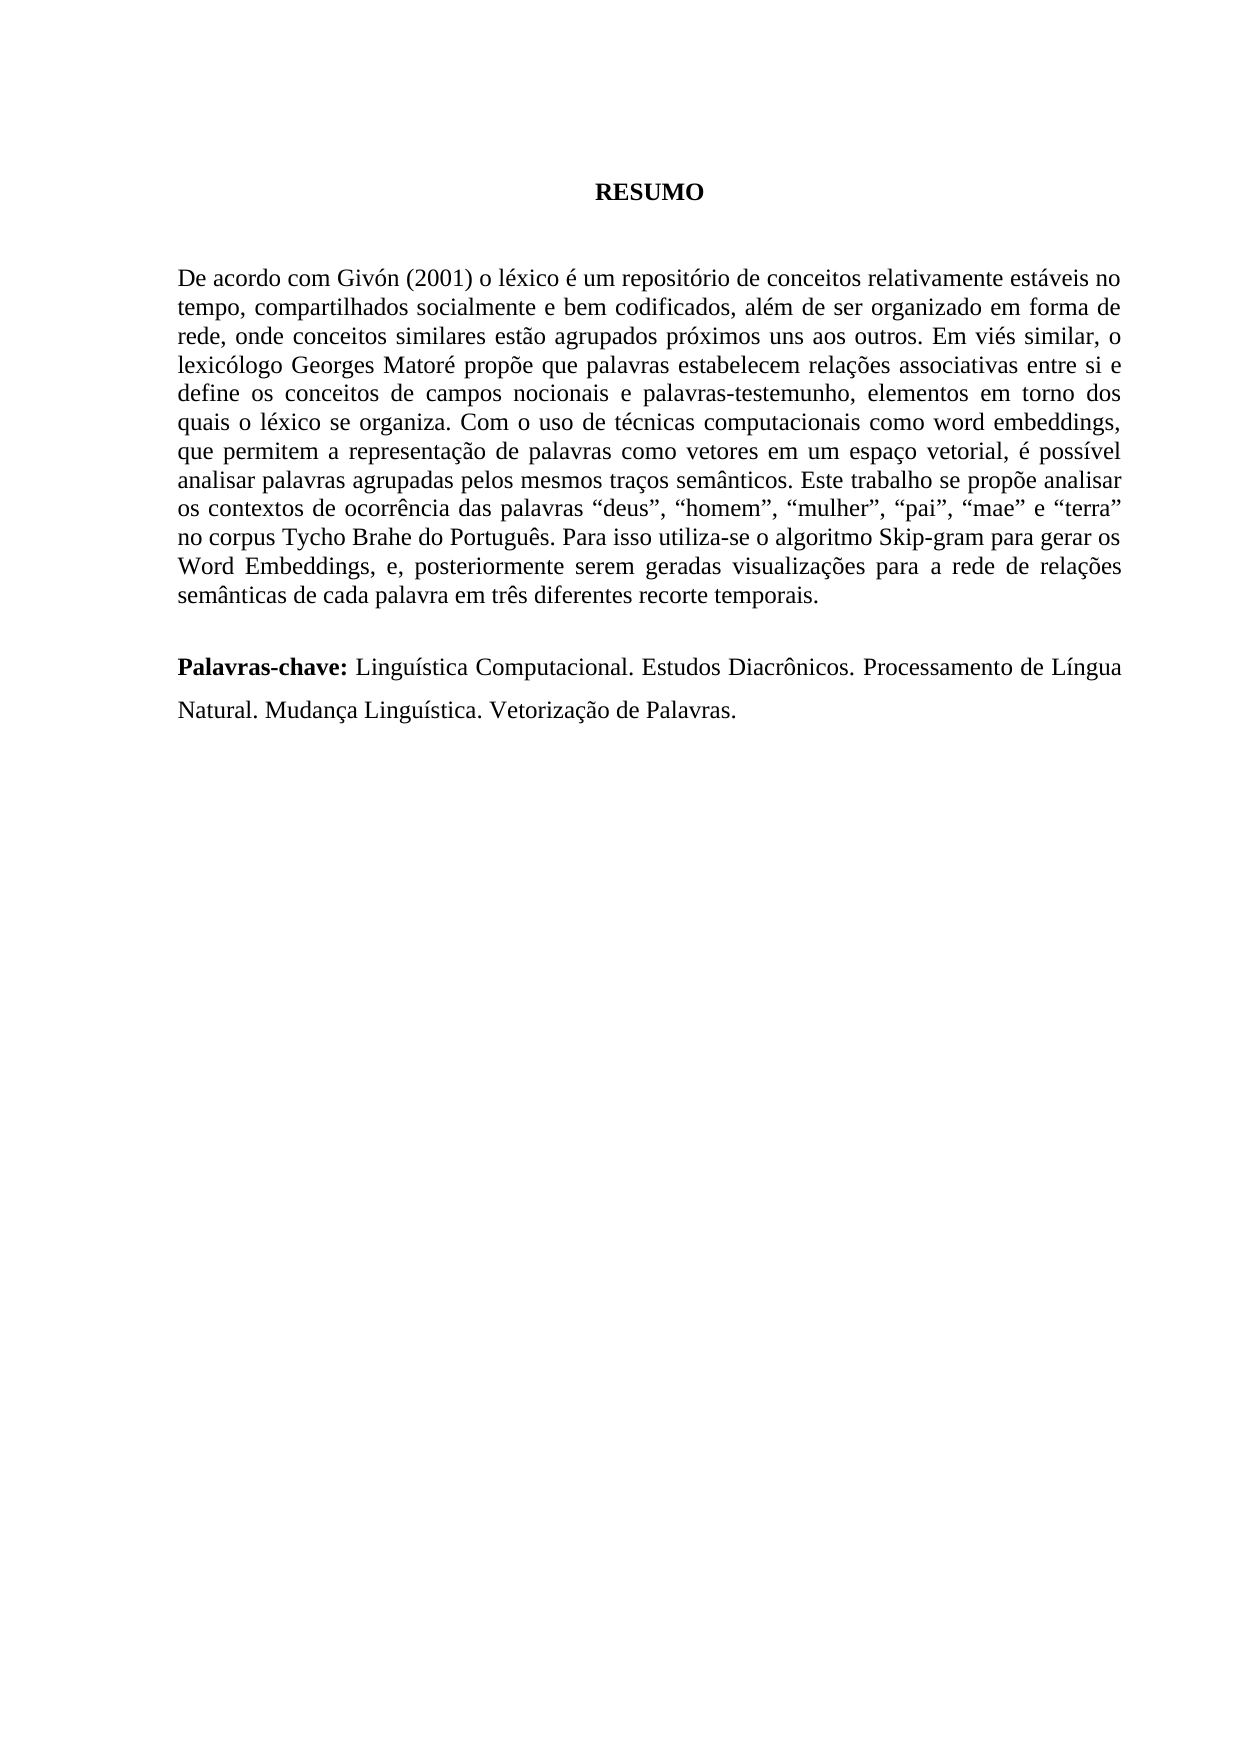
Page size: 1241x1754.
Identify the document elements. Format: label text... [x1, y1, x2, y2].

text De acordo com Givón (2001) o léxico é um repositório de conceitos relativamente estáveis no tempo, compartilhados socialmente e bem codificados, além de ser organizado em forma de rede, onde conceitos similares estão agrupados próximos uns aos outros. Em viés similar, o lexicólogo Georges Matoré propõe que palavras estabelecem relações associativas entre si e define os conceitos de campos nocionais e palavras-testemunho, elementos em torno dos quais o léxico se organiza. Com o uso de técnicas computacionais como word embeddings, que permitem a representação de palavras como vetores em um espaço vetorial, é possível analisar palavras agrupadas pelos mesmos traços semânticos. Este trabalho se propõe analisar os contextos de ocorrência das palavras “deus”, “homem”, “mulher”, “pai”, “mae” e “terra” no corpus Tycho Brahe do Português. Para isso utiliza-se o algoritmo Skip-gram para gerar os Word Embeddings, e, posteriormente serem geradas visualizações para a rede de relações semânticas de cada palavra em três diferentes recorte temporais. [177, 263, 1122, 608]
subtitle RESUMO [177, 177, 1122, 206]
text Palavras-chave: Linguística Computacional. Estudos Diacrônicos. Processamento de Língua Natural. Mudança Linguística. Vetorização de Palavras. [177, 652, 1122, 723]
